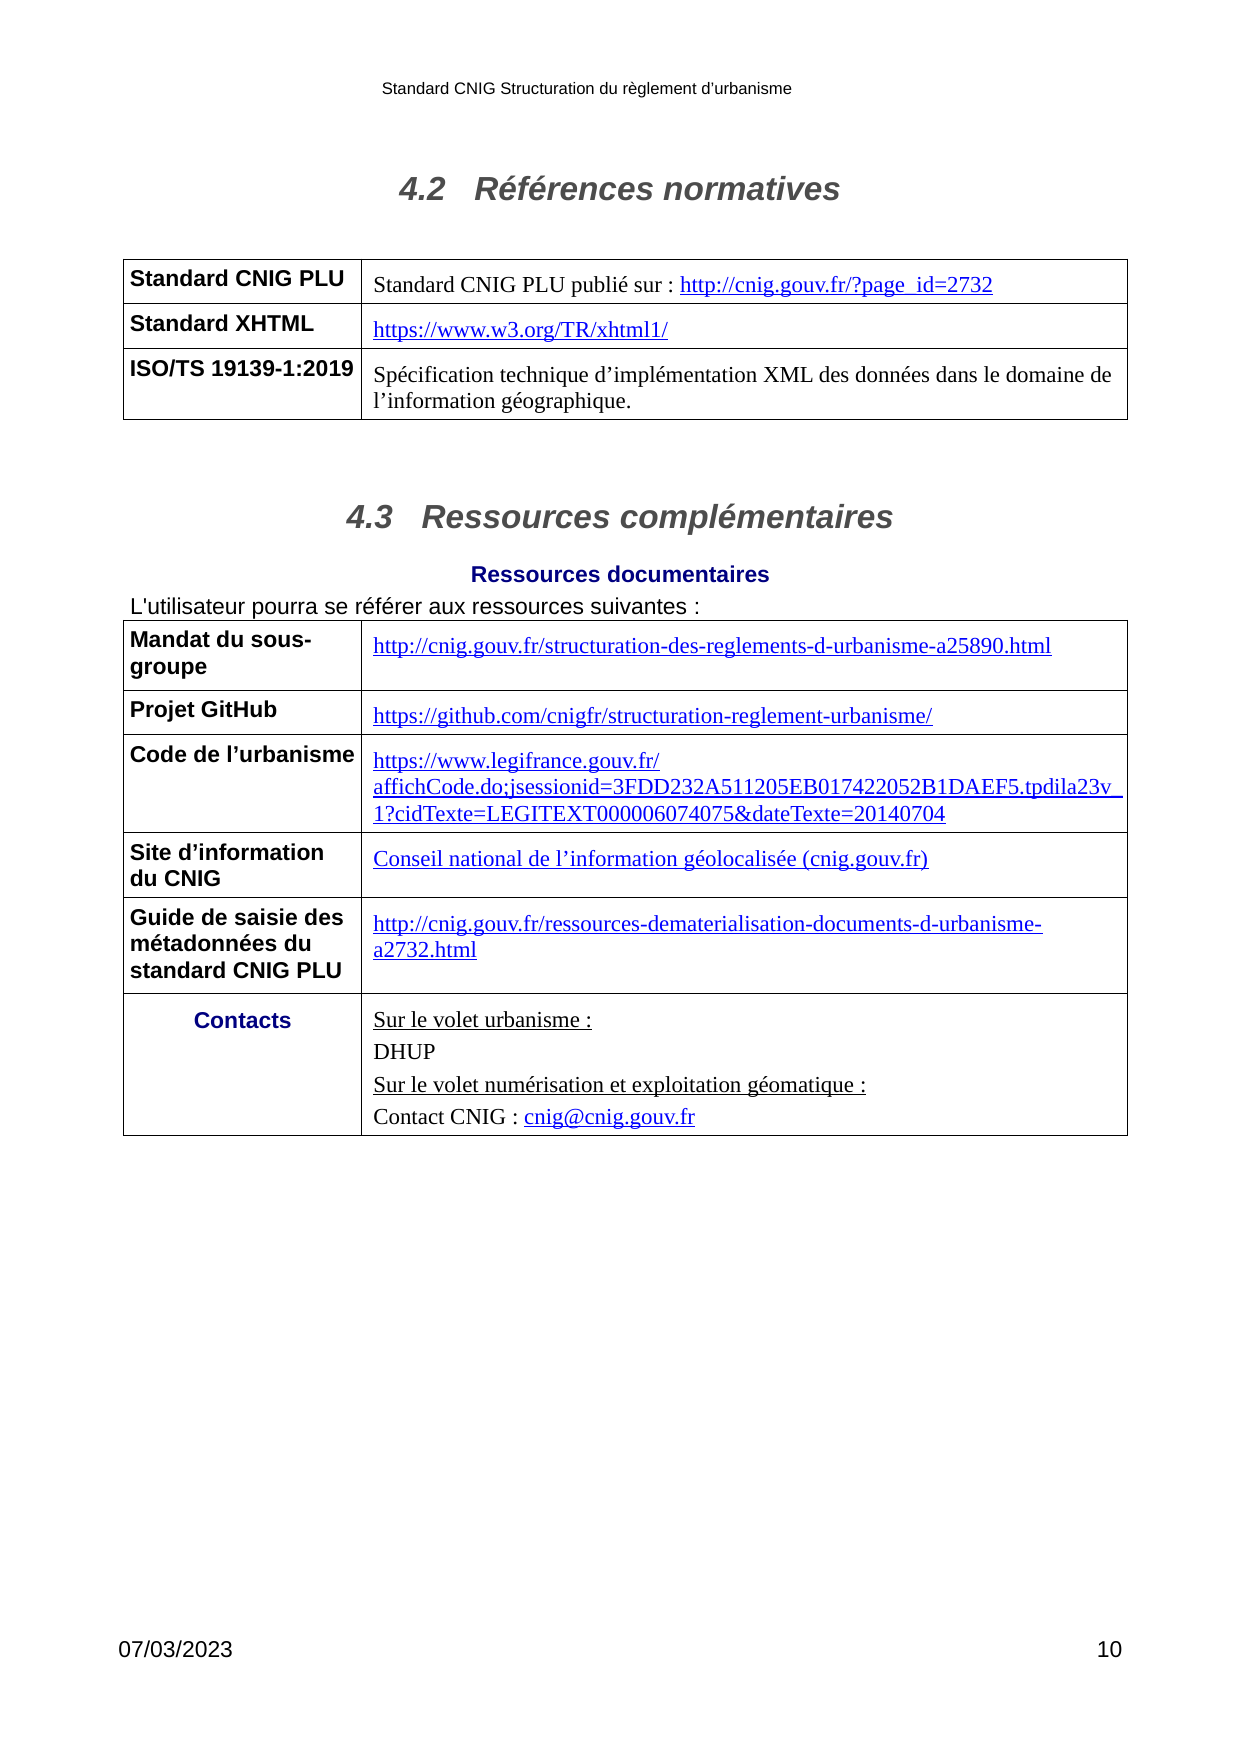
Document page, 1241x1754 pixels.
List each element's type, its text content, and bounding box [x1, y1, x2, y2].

table_cell Site d’information du CNIG [124, 833, 361, 897]
subtitle Ressources documentaires [118, 561, 1122, 587]
table_cell https://github.com/cnigfr/structuration-reglement-urbanisme/ [362, 691, 1127, 734]
table_cell ISO/TS 19139-1:2019 [124, 349, 361, 419]
table_cell http://cnig.gouv.fr/ressources-dematerialisation-documents-d-urbanisme-a2732.html [362, 898, 1127, 993]
table_cell https://www.w3.org/TR/xhtml1/ [362, 304, 1127, 348]
table_cell Contacts [124, 994, 361, 1135]
table_header Standard CNIG PLU publié sur : http://cnig.gouv.fr/?page_id=2732 [362, 260, 1127, 303]
table_cell Sur le volet urbanisme : DHUP Sur le volet numérisation et exploitation géomatique : Contact CNIG : cnig@cnig.gouv.fr [362, 994, 1127, 1135]
table_cell Standard XHTML [124, 304, 361, 348]
table_cell https://www.legifrance.gouv.fr/affichCode.do;jsessionid=3FDD232A511205EB017422052B1DAEF5.tpdila23v_1?cidTexte=LEGITEXT000006074075&dateTexte=20140704 [362, 735, 1127, 832]
table_cell Code de l’urbanisme [124, 735, 361, 832]
table_cell Guide de saisie des métadonnées du standard CNIG PLU [124, 898, 361, 993]
table_cell Projet GitHub [124, 691, 361, 734]
table_header Standard CNIG PLU [124, 260, 361, 303]
subtitle Ressources complémentaires [118, 497, 1122, 536]
subtitle Références normatives [118, 169, 1122, 208]
table_cell Conseil national de l’information géolocalisée (cnig.gouv.fr) [362, 833, 1127, 897]
table_header Mandat du sous-groupe [124, 621, 361, 689]
table_cell Spécification technique d’implémentation XML des données dans le domaine de l’information géographique. [362, 349, 1127, 419]
table_header http://cnig.gouv.fr/structuration-des-reglements-d-urbanisme-a25890.html [362, 621, 1127, 689]
text L'utilisateur pourra se référer aux ressources suivantes : [130, 593, 1122, 620]
